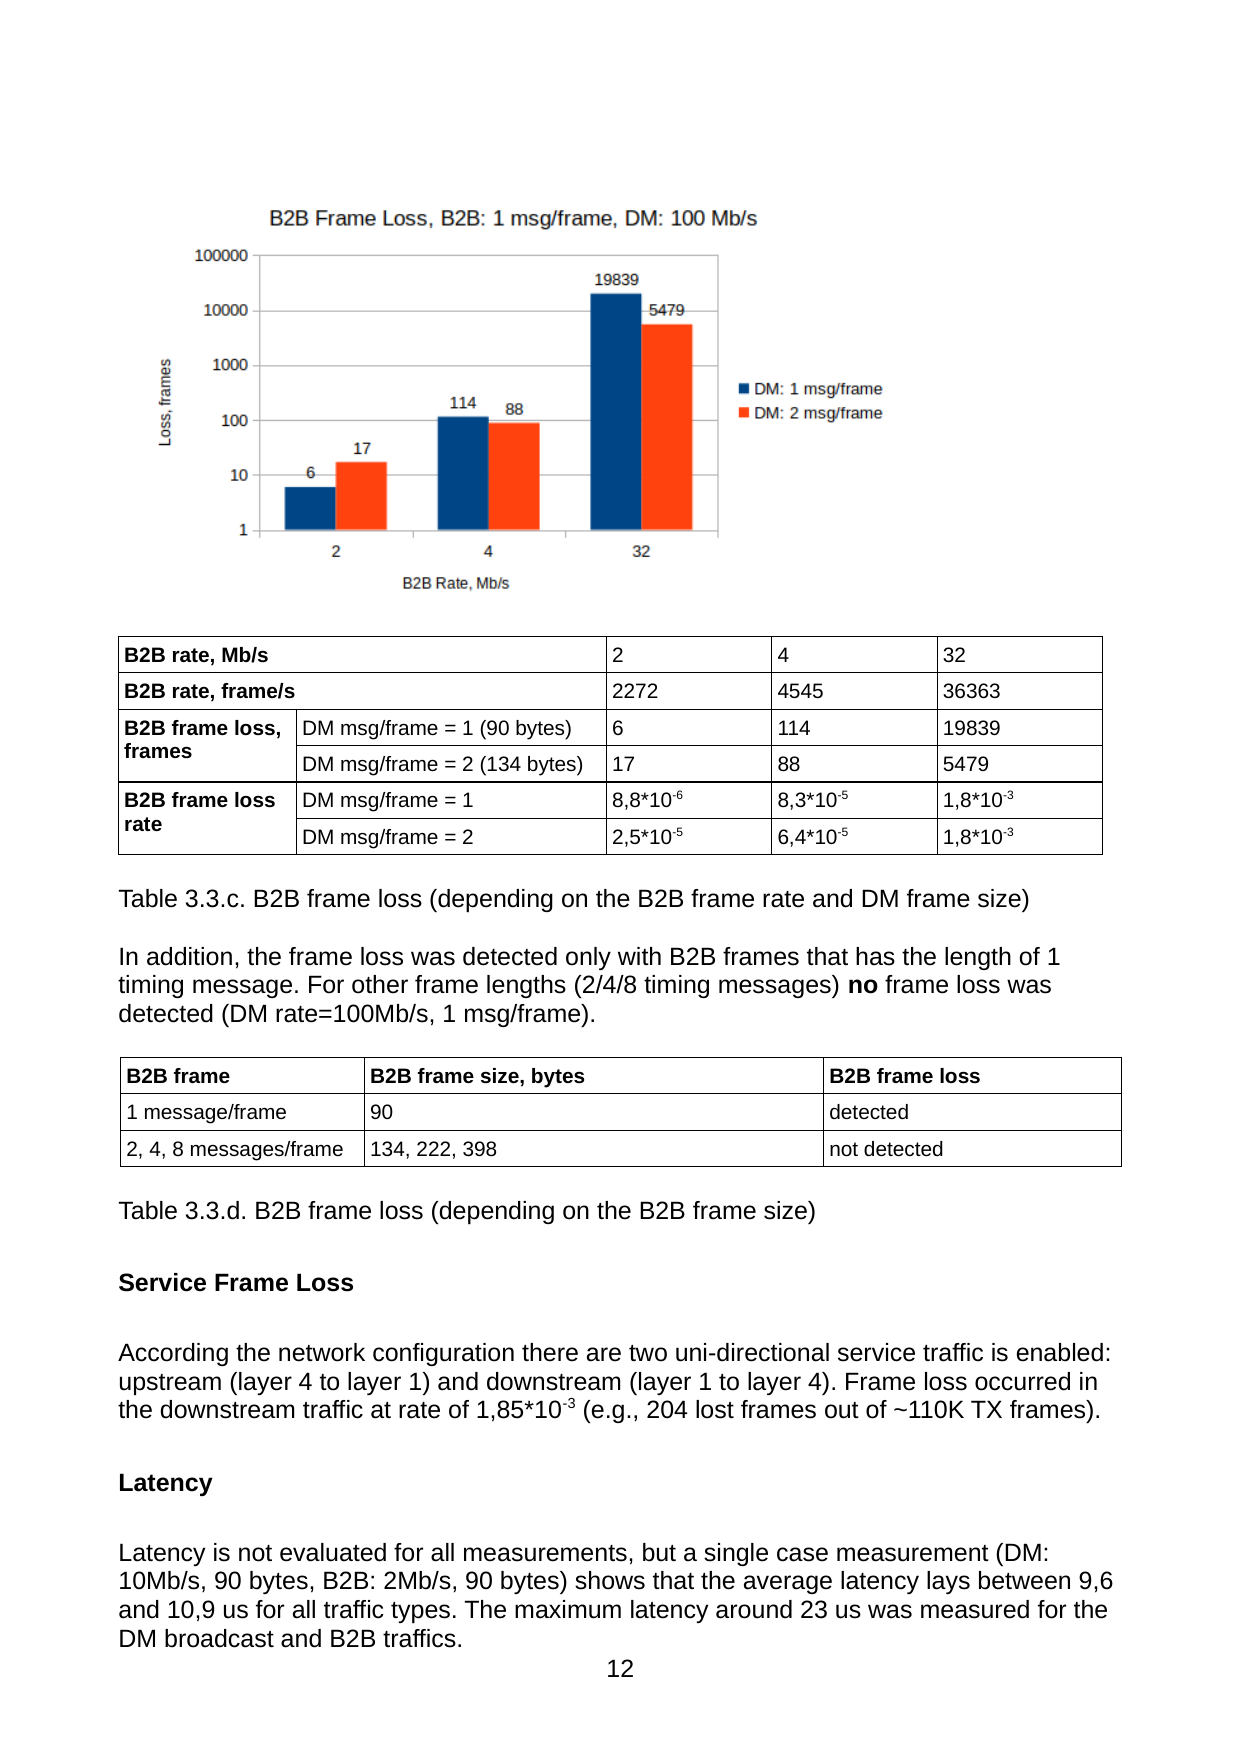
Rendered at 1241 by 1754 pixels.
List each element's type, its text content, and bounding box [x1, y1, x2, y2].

text Table 3.3.d. B2B frame loss (depending on the B2B frame size) [118, 1196, 1122, 1224]
table_cell 114 [772, 710, 937, 745]
table_header 4 [772, 637, 937, 672]
table_header 32 [938, 637, 1102, 672]
table_cell 2272 [607, 673, 771, 708]
table_header B2B frame [121, 1058, 364, 1093]
table_header B2B rate, Mb/s [119, 637, 606, 672]
table_cell B2B frame loss rate [119, 783, 296, 854]
table_cell 2, 4, 8 messages/frame [121, 1131, 364, 1166]
table_header 2 [607, 637, 771, 672]
subtitle Latency [118, 1467, 1122, 1496]
table_cell 36363 [938, 673, 1102, 708]
picture [131, 185, 899, 618]
table_cell 8,3*10-5 [772, 783, 937, 818]
table_cell 134, 222, 398 [365, 1131, 823, 1166]
table_cell 19839 [938, 710, 1102, 745]
text Table 3.3.c. B2B frame loss (depending on the B2B frame rate and DM frame size) [118, 884, 1122, 913]
table_cell B2B frame loss, frames [119, 710, 296, 781]
table_cell 90 [365, 1094, 823, 1129]
table_cell B2B rate, frame/s [119, 673, 606, 708]
table_cell 17 [607, 746, 771, 781]
table_cell 2,5*10-5 [607, 819, 771, 854]
table_cell 6 [607, 710, 771, 745]
table_cell 8,8*10-6 [607, 783, 771, 818]
table_cell 5479 [938, 746, 1102, 781]
table_cell 1 message/frame [121, 1094, 364, 1129]
table_cell DM msg/frame = 1 (90 bytes) [297, 710, 606, 745]
text According the network configuration there are two uni-directional service traffic is enabled: upstream (layer 4 to layer 1) and downstream (layer 1 to layer 4). Frame loss occurred in the downstream traffic at rate of 1,85*10-3 (e.g., 204 lost frames out of ~110K TX frames). [118, 1338, 1122, 1424]
table_header B2B frame loss [824, 1058, 1121, 1093]
table_cell 1,8*10-3 [938, 783, 1102, 818]
table_cell 1,8*10-3 [938, 819, 1102, 854]
table_cell 88 [772, 746, 937, 781]
subtitle Service Frame Loss [118, 1268, 1122, 1297]
table_cell detected [824, 1094, 1121, 1129]
table_cell DM msg/frame = 2 (134 bytes) [297, 746, 606, 781]
text Latency is not evaluated for all measurements, but a single case measurement (DM: 10Mb/s, 90 bytes, B2B: 2Mb/s, 90 bytes) shows that the average latency lays between 9,6 and 10,9 us for all traffic types. The maximum latency around 23 us was measured for the DM broadcast and B2B traffics. [118, 1537, 1122, 1652]
table_header B2B frame size, bytes [365, 1058, 823, 1093]
table_cell not detected [824, 1131, 1121, 1166]
table_cell DM msg/frame = 2 [297, 819, 606, 854]
table_cell DM msg/frame = 1 [297, 783, 606, 818]
table_cell 4545 [772, 673, 937, 708]
table_cell 6,4*10-5 [772, 819, 937, 854]
text In addition, the frame loss was detected only with B2B frames that has the length of 1 timing message. For other frame lengths (2/4/8 timing messages) no frame loss was detected (DM rate=100Mb/s, 1 msg/frame). [118, 942, 1122, 1028]
